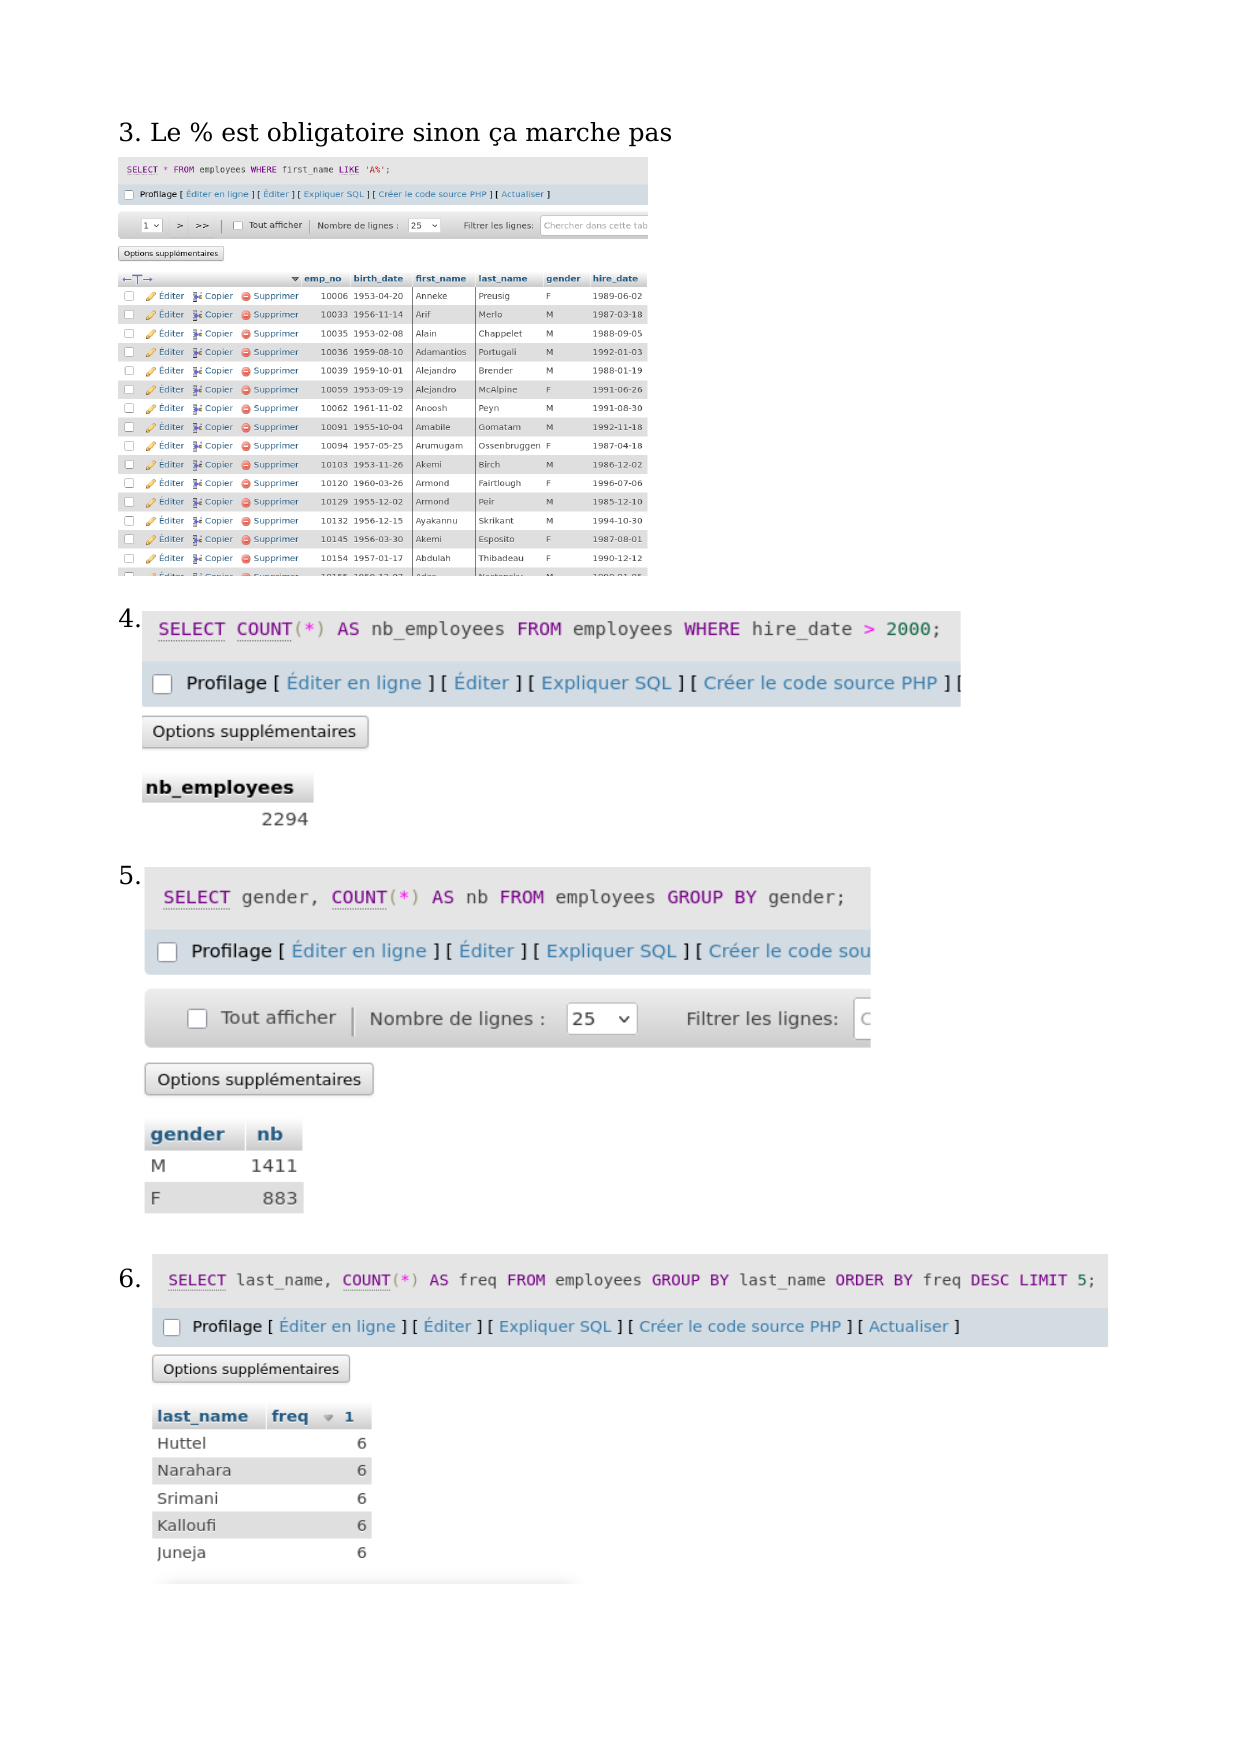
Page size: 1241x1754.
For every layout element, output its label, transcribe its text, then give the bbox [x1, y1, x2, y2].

picture [142, 611, 961, 833]
text [1109, 1254, 1122, 1583]
picture [118, 157, 648, 576]
picture [142, 867, 871, 1226]
text 5. [118, 861, 1122, 1225]
text 6. [118, 1254, 150, 1583]
text 4. [118, 604, 1122, 832]
picture [150, 1254, 1109, 1584]
text 3. Le % est obligatoire sinon ça marche pas [118, 118, 1122, 147]
